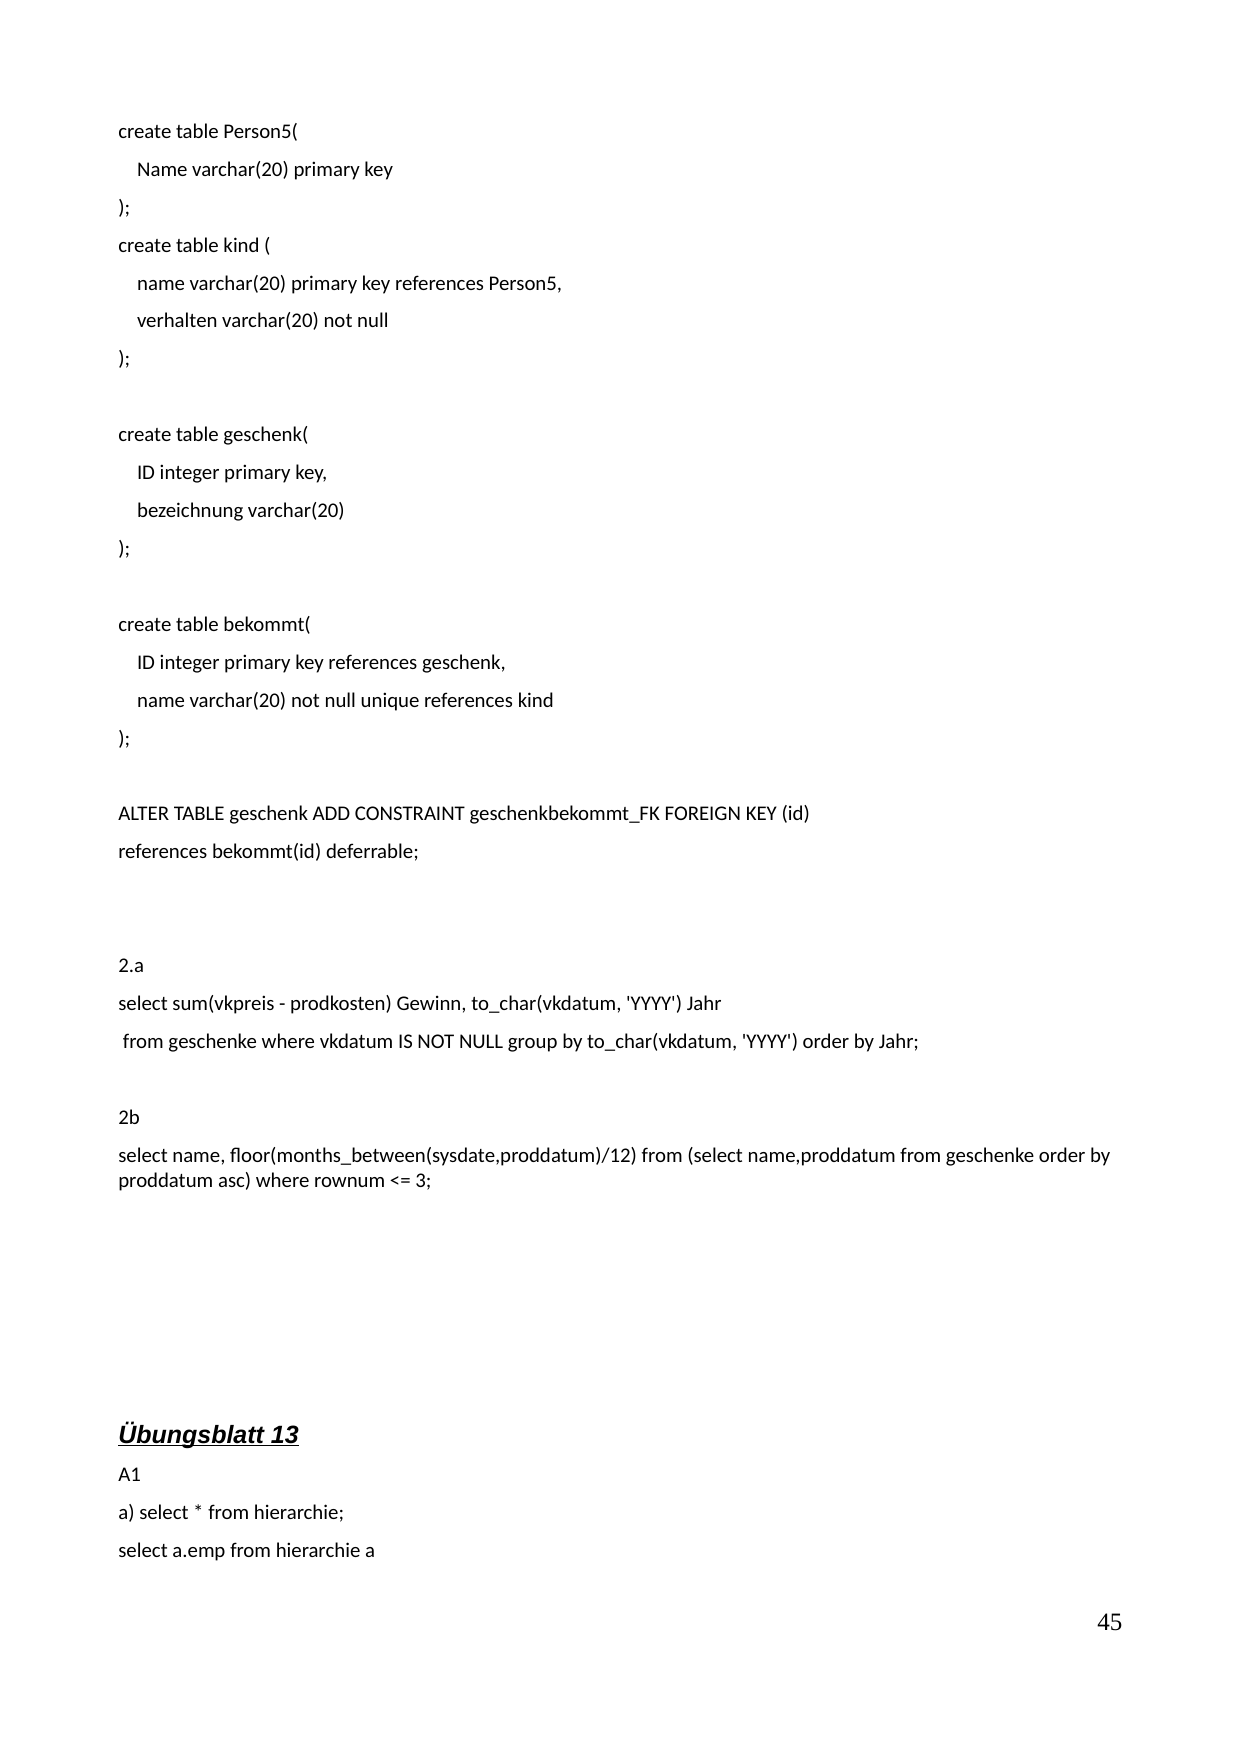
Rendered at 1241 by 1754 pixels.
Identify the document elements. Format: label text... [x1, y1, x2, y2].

text ALTER TABLE geschenk ADD CONSTRAINT geschenkbekommt_FK FOREIGN KEY (id) [118, 801, 1122, 826]
subtitle Übungsblatt 13 [118, 1420, 1122, 1448]
text from geschenke where vkdatum IS NOT NULL group by to_char(vkdatum, 'YYYY') order by Jahr; [118, 1028, 1122, 1053]
text verhalten varchar(20) not null [118, 308, 1122, 333]
text ); [118, 194, 1122, 219]
text select name, floor(months_between(sysdate,proddatum)/12) from (select name,proddatum from geschenke order by proddatum asc) where rownum <= 3; [118, 1142, 1122, 1193]
text create table Person5( [118, 118, 1122, 143]
text Name varchar(20) primary key [118, 156, 1122, 181]
text ID integer primary key, [118, 459, 1122, 485]
text ID integer primary key references geschenk, [118, 649, 1122, 674]
text name varchar(20) not null unique references kind [118, 687, 1122, 712]
text name varchar(20) primary key references Person5, [118, 270, 1122, 295]
text select sum(vkpreis - prodkosten) Gewinn, to_char(vkdatum, 'YYYY') Jahr [118, 990, 1122, 1016]
text bezeichnung varchar(20) [118, 497, 1122, 523]
text select a.emp from hierarchie a [118, 1537, 1122, 1562]
text create table bekommt( [118, 611, 1122, 636]
text ); [118, 346, 1122, 371]
text ); [118, 535, 1122, 561]
text A1 [118, 1461, 1122, 1486]
text 2.a [118, 952, 1122, 978]
text ); [118, 725, 1122, 750]
text create table kind ( [118, 232, 1122, 257]
text create table geschenk( [118, 421, 1122, 447]
text a) select * from hierarchie; [118, 1499, 1122, 1524]
text 2b [118, 1104, 1122, 1129]
text references bekommt(id) deferrable; [118, 838, 1122, 864]
